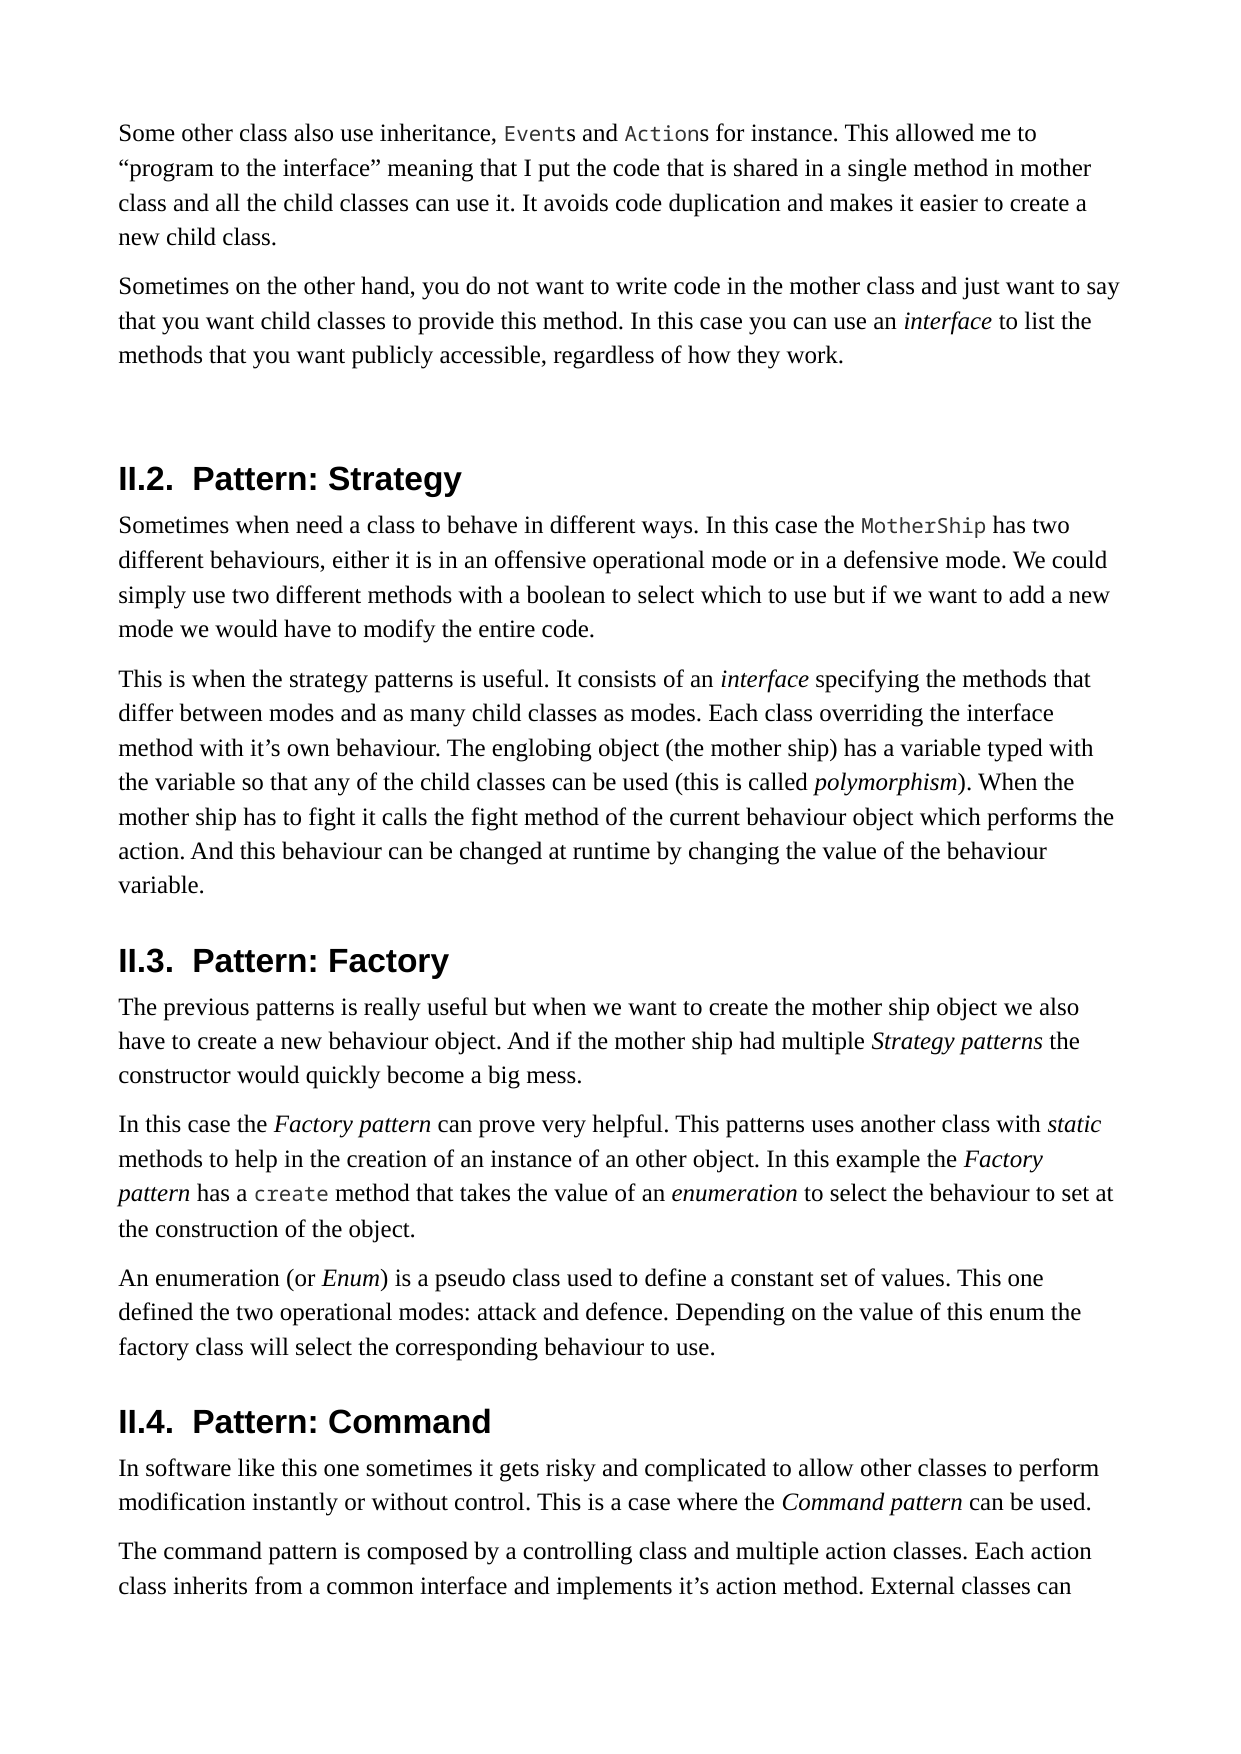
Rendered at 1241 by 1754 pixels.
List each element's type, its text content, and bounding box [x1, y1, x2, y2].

text In this case the Factory pattern can prove very helpful. This patterns uses another class with static methods to help in the creation of an instance of an other object. In this example the Factory pattern has a create method that takes the value of an enumeration to select the behaviour to set at the construction of the object. [118, 1109, 1122, 1242]
text This is when the strategy patterns is useful. It consists of an interface specifying the methods that differ between modes and as many child classes as modes. Each class overriding the interface method with it’s own behaviour. The englobing object (the mother ship) has a variable typed with the variable so that any of the child classes can be used (this is called polymorphism). When the mother ship has to fight it calls the fight method of the current behaviour object which performs the action. And this behaviour can be changed at runtime by changing the value of the behaviour variable. [118, 664, 1122, 899]
text An enumeration (or Enum) is a pseudo class used to define a constant set of values. This one defined the two operational modes: attack and defence. Depending on the value of this enum the factory class will select the corresponding behaviour to use. [118, 1263, 1122, 1361]
text The previous patterns is really useful but when we want to create the mother ship object we also have to create a new behaviour object. And if the mother ship had multiple Strategy patterns the constructor would quickly become a big mess. [118, 992, 1122, 1089]
subtitle Pattern: Factory [118, 940, 1122, 979]
text Sometimes when need a class to behave in different ways. In this case the MotherShip has two different behaviours, either it is in an offensive operational mode or in a defensive mode. We could simply use two different methods with a boolean to select which to use but if we want to add a new mode we would have to modify the entire code. [118, 510, 1122, 643]
text Sometimes on the other hand, you do not want to write code in the mother class and just want to say that you want child classes to provide this method. In this case you can use an interface to list the methods that you want publicly accessible, regardless of how they work. [118, 271, 1122, 369]
subtitle Pattern: Strategy [118, 459, 1122, 498]
text The command pattern is composed by a controlling class and multiple action classes. Each action class inherits from a common interface and implements it’s action method. External classes can [118, 1536, 1122, 1599]
text In software like this one sometimes it gets risky and complicated to allow other classes to perform modification instantly or without control. This is a case where the Command pattern can be used. [118, 1453, 1122, 1516]
text Some other class also use inheritance, Events and Actions for instance. This allowed me to “program to the interface” meaning that I put the code that is shared in a single method in mother class and all the child classes can use it. It avoids code duplication and makes it easier to create a new child class. [118, 118, 1122, 251]
subtitle Pattern: Command [118, 1402, 1122, 1440]
